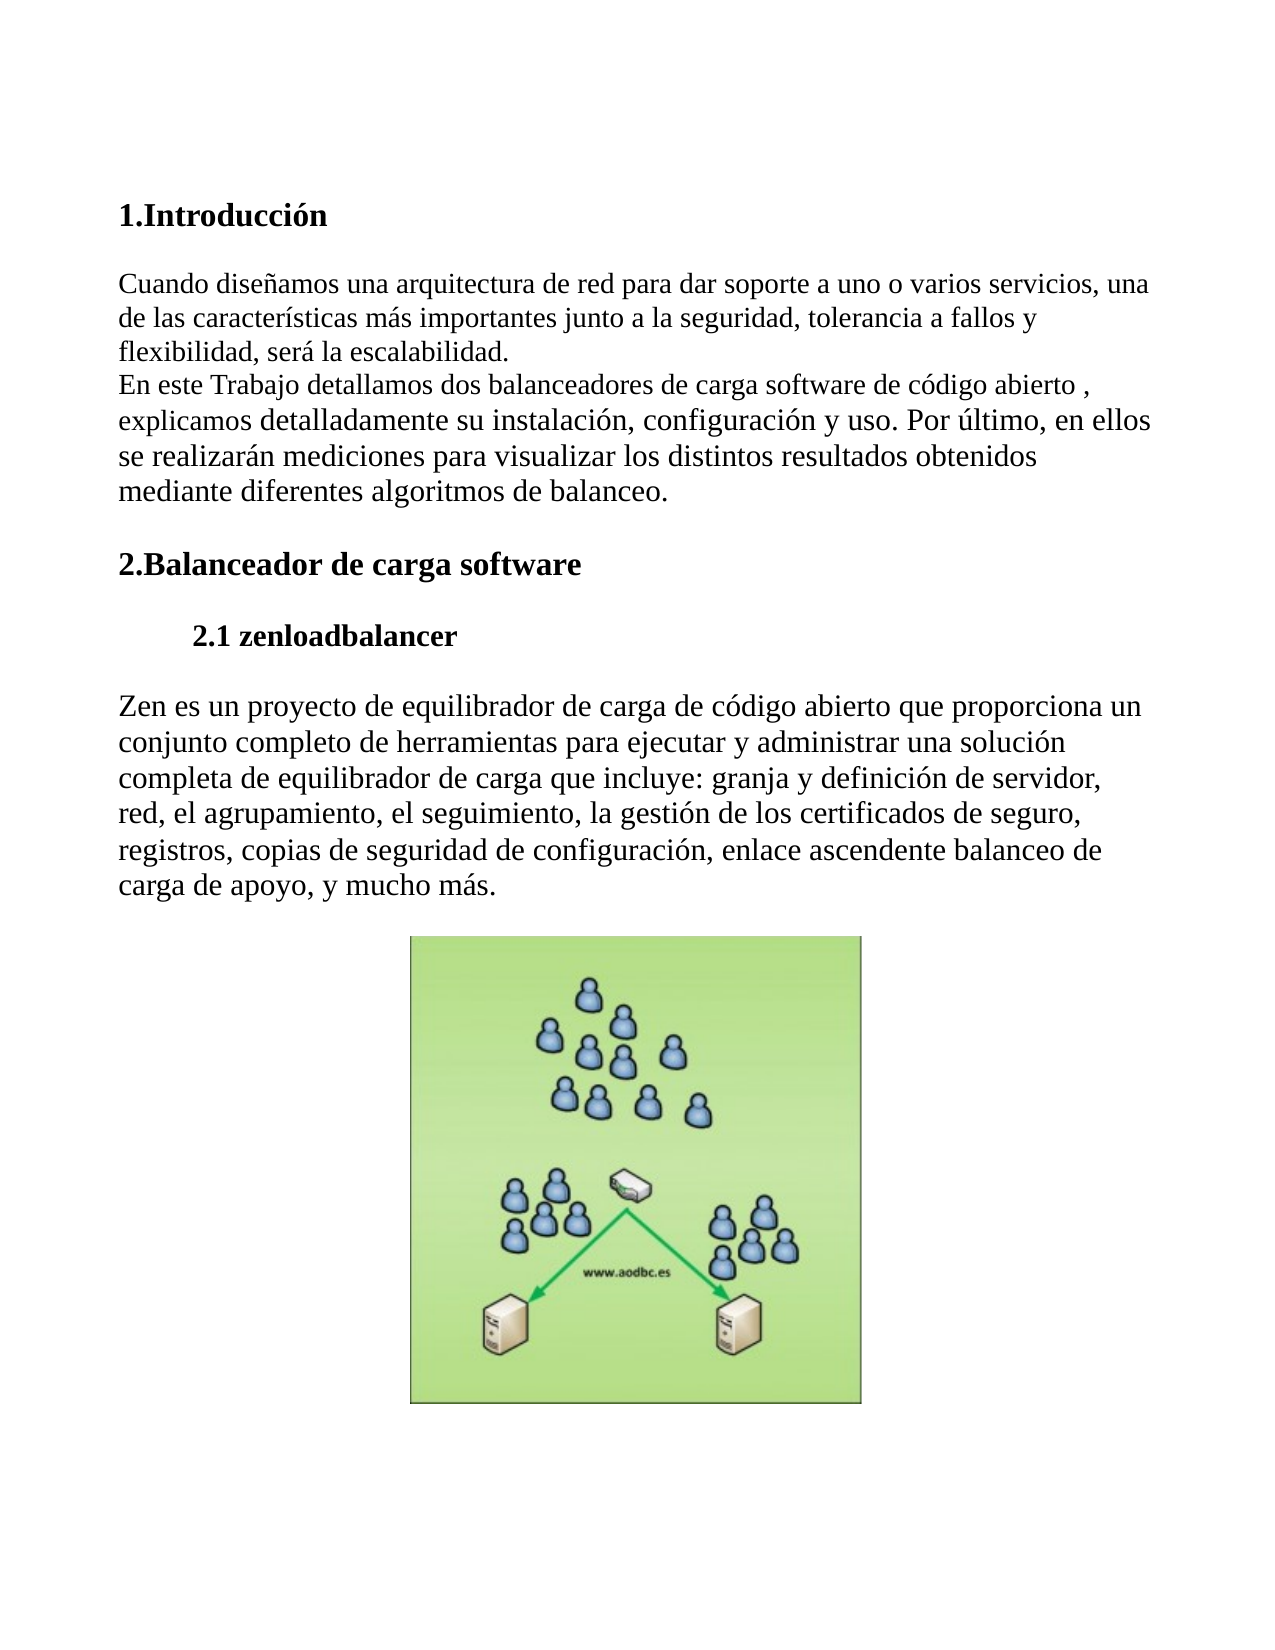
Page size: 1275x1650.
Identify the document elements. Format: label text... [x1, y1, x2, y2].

text 1.Introducción [118, 195, 1157, 233]
text En este Trabajo detallamos dos balanceadores de carga software de código abierto , explicamos detalladamente su instalación, configuración y uso. Por último, en ellos se realizarán mediciones para visualizar los distintos resultados obtenidos mediante diferentes algoritmos de balanceo. [118, 367, 1157, 509]
text Cuando diseñamos una arquitectura de red para dar soporte a uno o varios servicios, una de las características más importantes junto a la seguridad, tolerancia a fallos y flexibilidad, será la escalabilidad. [118, 267, 1157, 367]
text 2.Balanceador de carga software [118, 544, 1157, 583]
picture [410, 936, 865, 1404]
text Zen es un proyecto de equilibrador de carga de código abierto que proporciona un conjunto completo de herramientas para ejecutar y administrar una solución completa de equilibrador de carga que incluye: granja y definición de servidor, red, el agrupamiento, el seguimiento, la gestión de los certificados de seguro, registros, copias de seguridad de configuración, enlace ascendente balanceo de carga de apoyo, y mucho más. [118, 687, 1157, 903]
text 2.1 zenloadbalancer [118, 617, 1157, 653]
